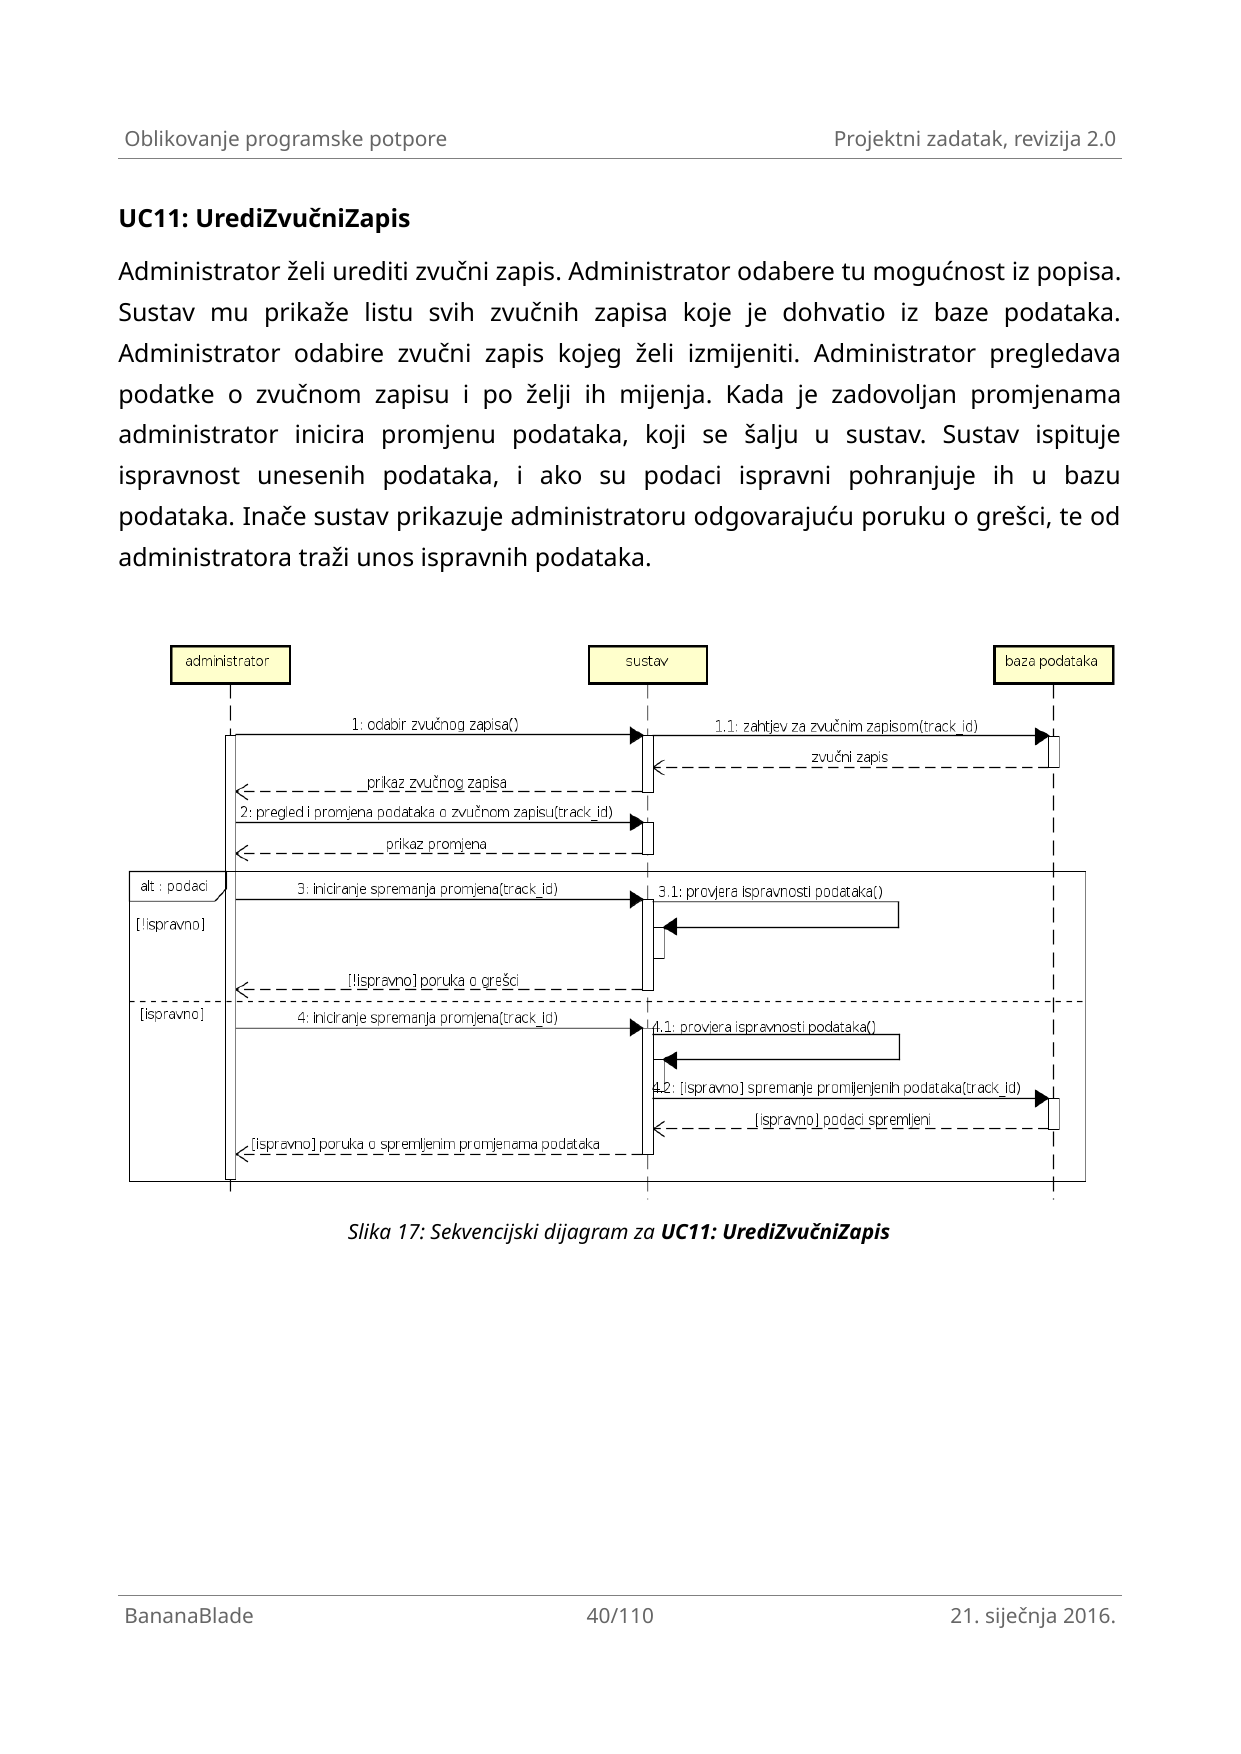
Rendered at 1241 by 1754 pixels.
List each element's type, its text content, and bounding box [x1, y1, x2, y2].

picture [118, 633, 1123, 1212]
text Slika 17: Sekvencijski dijagram za UC11: UrediZvučniZapis [118, 1212, 1122, 1245]
subtitle UC11: UrediZvučniZapis [118, 201, 1122, 234]
text Administrator želi urediti zvučni zapis. Administrator odabere tu mogućnost iz popisa. Sustav mu prikaže listu svih zvučnih zapisa koje je dohvatio iz baze podataka. Administrator odabire zvučni zapis kojeg želi izmijeniti. Administrator pregledava podatke o zvučnom zapisu i po želji ih mijenja. Kada je zadovoljan promjenama administrator inicira promjenu podataka, koji se šalju u sustav. Sustav ispituje ispravnost unesenih podataka, i ako su podaci ispravni pohranjuje ih u bazu podataka. Inače sustav prikazuje administratoru odgovarajuću poruku o grešci, te od administratora traži unos ispravnih podataka. [118, 254, 1122, 574]
